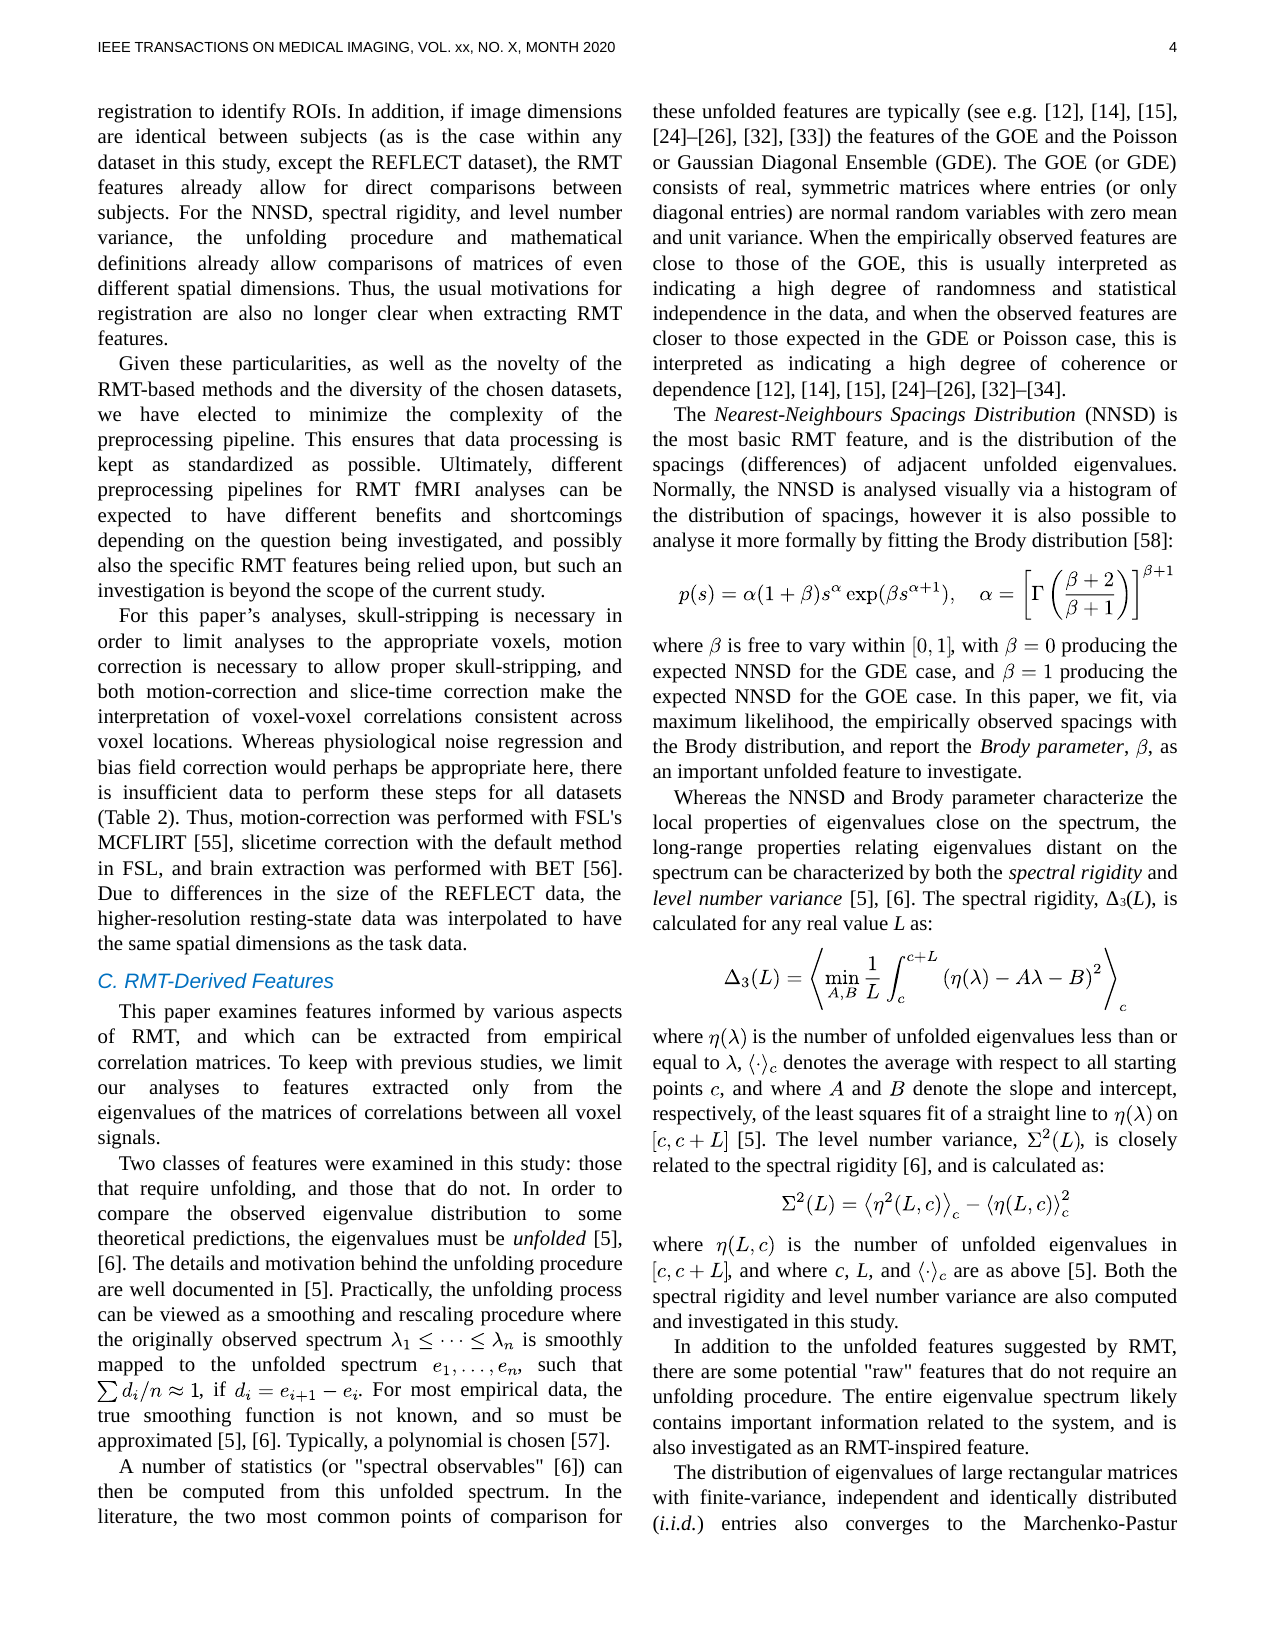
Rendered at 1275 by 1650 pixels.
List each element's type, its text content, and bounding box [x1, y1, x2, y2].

text The distribution of eigenvalues of large rectangular matrices with finite-variance, independent and identically distributed (i.i.d.) entries also converges to the Marchenko-Pastur [652, 1460, 1178, 1534]
text where is the number of unfolded eigenvalues in , and where c, L, and are as above [5]. Both the spectral rigidity and level number variance are also computed and investigated in this study. [652, 1232, 1178, 1333]
text This paper examines features informed by various aspects of RMT, and which can be extracted from empirical correlation matrices. To keep with previous studies, we limit our analyses to features extracted only from the eigenvalues of the matrices of correlations between all voxel signals. [97, 999, 623, 1149]
text Given these particularities, as well as the novelty of the RMT-based methods and the diversity of the chosen datasets, we have elected to minimize the complexity of the preprocessing pipeline. This ensures that data processing is kept as standardized as possible. Ultimately, different preprocessing pipelines for RMT fMRI analyses can be expected to have different benefits and shortcomings depending on the question being investigated, and possibly also the specific RMT features being relied upon, but such an investigation is beyond the scope of the current study. [97, 351, 623, 602]
text For this paper’s analyses, skull-stripping is necessary in order to limit analyses to the appropriate voxels, motion correction is necessary to allow proper skull-stripping, and both motion-correction and slice-time correction make the interpretation of voxel-voxel correlations consistent across voxel locations. Whereas physiological noise regression and bias field correction would perhaps be appropriate here, there is insufficient data to perform these steps for all datasets (Table 2). Thus, motion-correction was performed with FSL's MCFLIRT [55], slicetime correction with the default method in FSL, and brain extraction was performed with BET [56]. Due to differences in the size of the REFLECT data, the higher-resolution resting-state data was interpolated to have the same spatial dimensions as the task data. [97, 603, 623, 955]
subtitle C. RMT-Derived Features [97, 969, 623, 993]
text registration to identify ROIs. In addition, if image dimensions are identical between subjects (as is the case within any dataset in this study, except the REFLECT dataset), the RMT features already allow for direct comparisons between subjects. For the NNSD, spectral rigidity, and level number variance, the unfolding procedure and mathematical definitions already allow comparisons of matrices of even different spatial dimensions. Thus, the usual motivations for registration are also no longer clear when extracting RMT features. [97, 99, 623, 350]
text where is the number of unfolded eigenvalues less than or equal to , denotes the average with respect to all starting points , and where and denote the slope and intercept, respectively, of the least squares fit of a straight line to on [5]. The level number variance, , is closely related to the spectral rigidity [6], and is calculated as: [652, 1024, 1178, 1177]
text these unfolded features are typically (see e.g. [12], [14], [15], [24]–[26], [32], [33]) the features of the GOE and the Poisson or Gaussian Diagonal Ensemble (GDE). The GOE (or GDE) consists of real, symmetric matrices where entries (or only diagonal entries) are normal random variables with zero mean and unit variance. When the empirically observed features are close to those of the GOE, this is usually interpreted as indicating a high degree of randomness and statistical independence in the data, and when the observed features are closer to those expected in the GDE or Poisson case, this is interpreted as indicating a high degree of coherence or dependence [12], [14], [15], [24]–[26], [32]–[34]. [652, 99, 1178, 401]
text The Nearest-Neighbours Spacings Distribution (NNSD) is the most basic RMT feature, and is the distribution of the spacings (differences) of adjacent unfolded eigenvalues. Normally, the NNSD is analysed visually via a histogram of the distribution of spacings, however it is also possible to analyse it more formally by fitting the Brody distribution [58]: [652, 402, 1178, 552]
text Two classes of features were examined in this study: those that require unfolding, and those that do not. In order to compare the observed eigenvalue distribution to some theoretical predictions, the eigenvalues must be unfolded [5], [6]. The details and motivation behind the unfolding procedure are well documented in [5]. Practically, the unfolding process can be viewed as a smoothing and rescaling procedure where the originally observed spectrum is smoothly mapped to the unfolded spectrum , such that , if . For most empirical data, the true smoothing function is not known, and so must be approximated [5], [6]. Typically, a polynomial is chosen [57]. [97, 1150, 623, 1452]
text In addition to the unfolded features suggested by RMT, there are some potential "raw" features that do not require an unfolding procedure. The entire eigenvalue spectrum likely contains important information related to the system, and is also investigated as an RMT-inspired feature. [652, 1334, 1178, 1459]
text A number of statistics (or "spectral observables" [6]) can then be computed from this unfolded spectrum. In the literature, the two most common points of comparison for [97, 1454, 623, 1528]
text where is free to vary within , with producing the expected NNSD for the GDE case, and producing the expected NNSD for the GOE case. In this paper, we fit, via maximum likelihood, the empirically observed spacings with the Brody distribution, and report the Brody parameter, , as an important unfolded feature to investigate. [652, 633, 1178, 783]
text Whereas the NNSD and Brody parameter characterize the local properties of eigenvalues close on the spectrum, the long-range properties relating eigenvalues distant on the spectrum can be characterized by both the spectral rigidity and level number variance [5], [6]. The spectral rigidity, Δ3(L), is calculated for any real value L as: [652, 785, 1178, 935]
